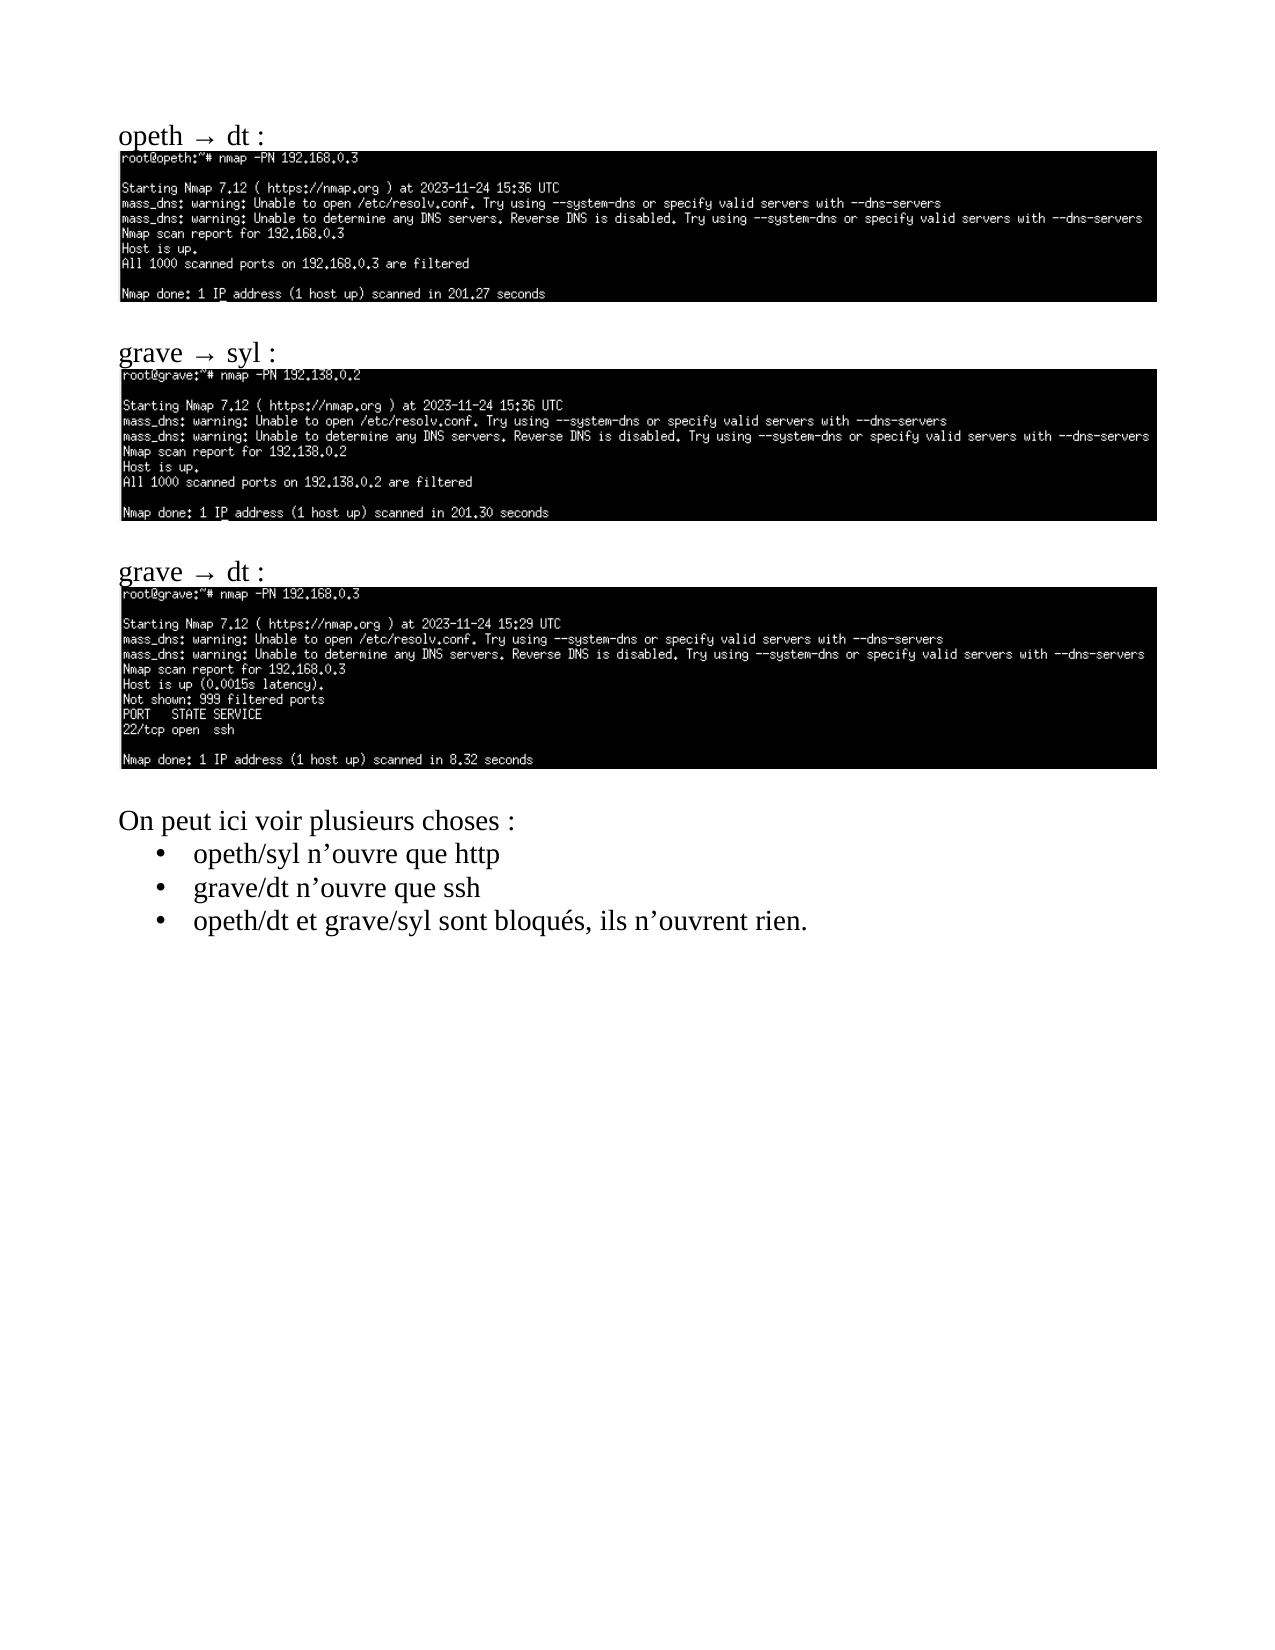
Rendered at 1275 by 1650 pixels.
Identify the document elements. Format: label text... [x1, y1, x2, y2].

text On peut ici voir plusieurs choses : [118, 803, 1157, 836]
picture [118, 369, 1157, 521]
text grave → dt : [118, 554, 1157, 587]
text grave → syl : [118, 336, 1157, 369]
list grave/dt n’ouvre que ssh [156, 870, 1157, 903]
text opeth → dt : [118, 118, 1157, 151]
picture [118, 587, 1157, 769]
picture [118, 151, 1157, 302]
list opeth/syl n’ouvre que http [156, 836, 1157, 870]
list opeth/dt et grave/syl sont bloqués, ils n’ouvrent rien. [156, 903, 1157, 937]
